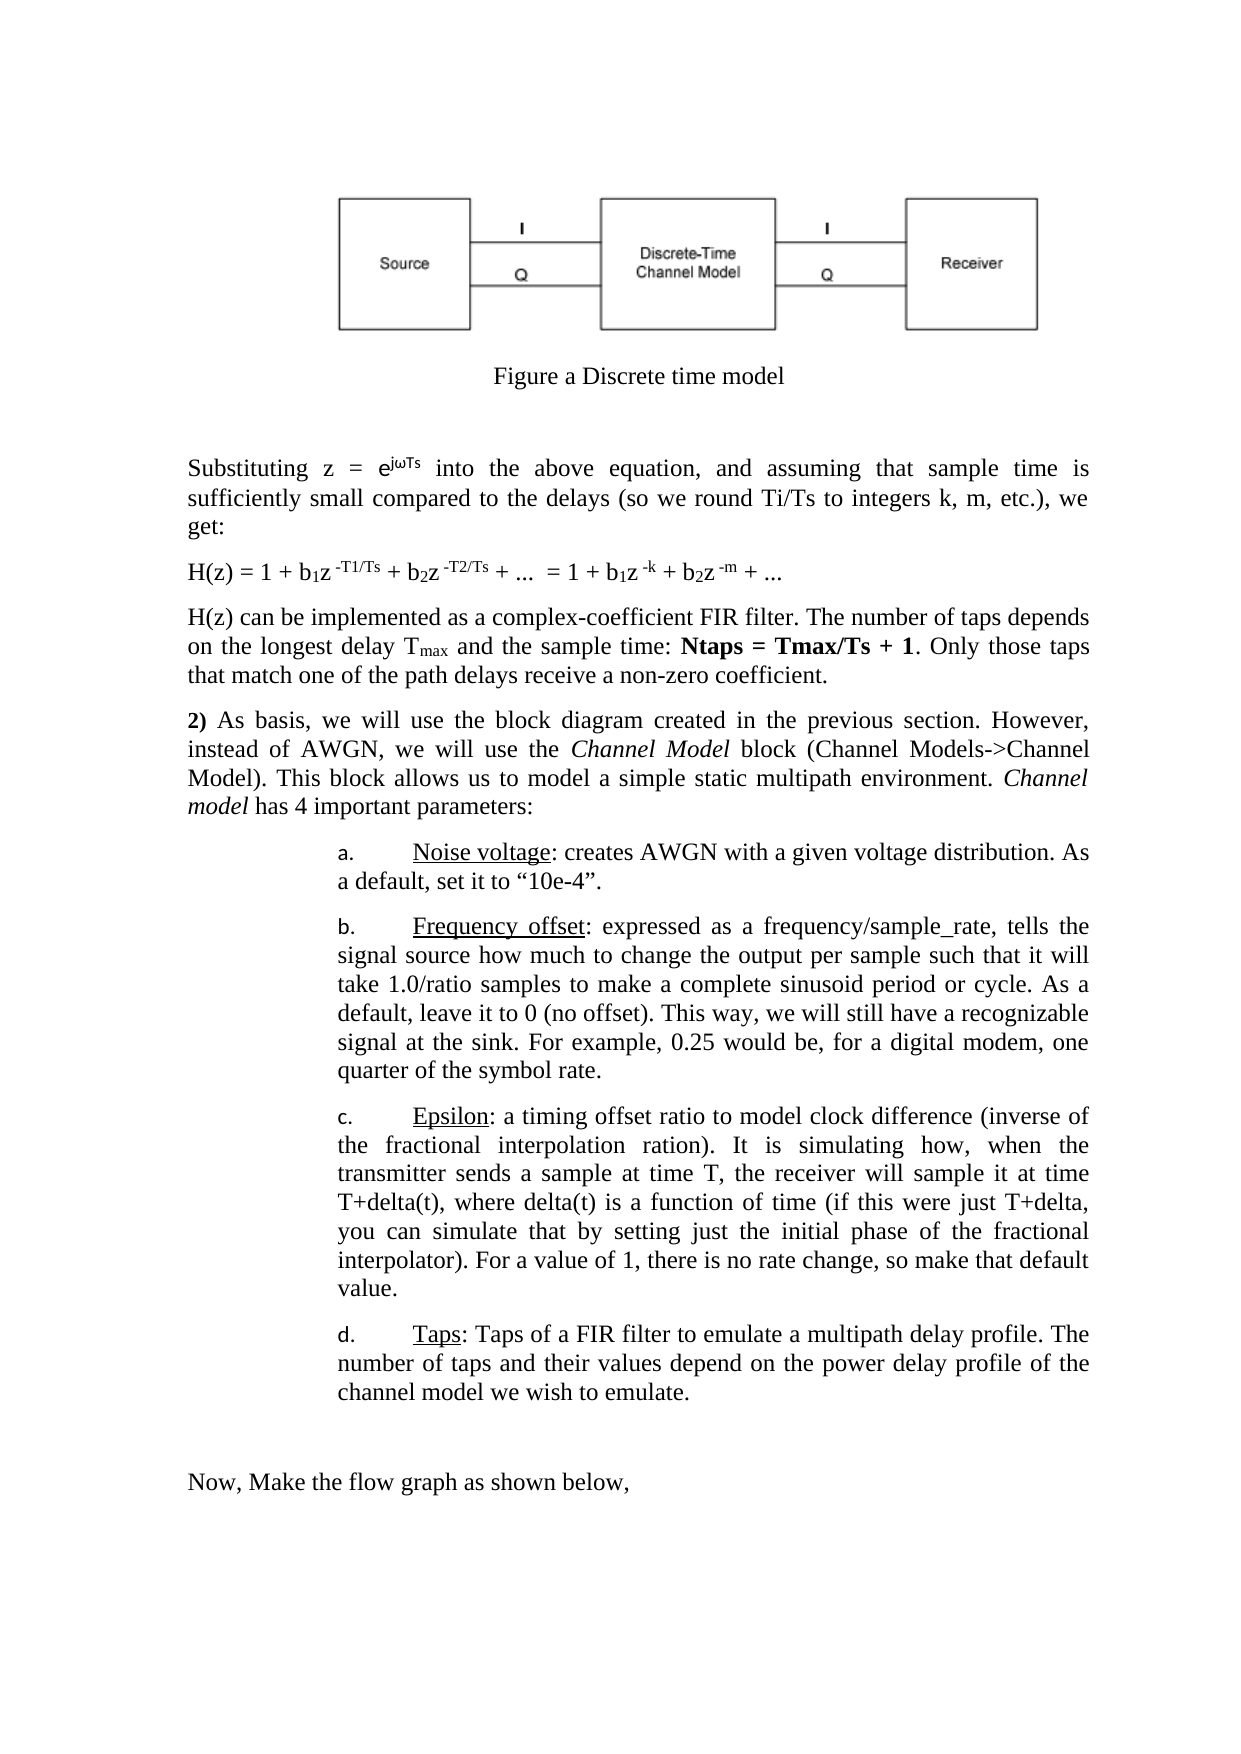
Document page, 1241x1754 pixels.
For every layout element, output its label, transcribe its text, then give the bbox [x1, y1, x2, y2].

list Noise voltage: creates AWGN with a given voltage distribution. As a default, set it to “10e-4”. [337, 837, 1090, 894]
list Epsilon: a timing offset ratio to model clock difference (inverse of the fractional interpolation ration). It is simulating how, when the transmitter sends a sample at time T, the receiver will sample it at time T+delta(t), where delta(t) is a function of time (if this were just T+delta, you can simulate that by setting just the initial phase of the fractional interpolator). For a value of 1, there is no rate change, so make that default value. [337, 1101, 1090, 1302]
list Substituting z = ejωTs into the above equation, and assuming that sample time is sufficiently small compared to the delays (so we round Ti/Ts to integers k, m, etc.), we get: [187, 452, 1090, 540]
list Now, Make the flow graph as shown below, [187, 1467, 1090, 1496]
text Figure a Discrete time model [187, 361, 1090, 390]
list H(z) = 1 + b1z -T1/Ts + b2z -T2/Ts + ... = 1 + b1z -k + b2z -m + ... [187, 557, 1090, 586]
text 2) As basis, we will use the block diagram created in the previous section. However, instead of AWGN, we will use the Channel Model block (Channel Models->Channel Model). This block allows us to model a simple static multipath environment. Channel model has 4 important parameters: [187, 705, 1090, 820]
list Taps: Taps of a FIR filter to emulate a multipath delay profile. The number of taps and their values depend on the power delay profile of the channel model we wish to emulate. [337, 1319, 1090, 1406]
list H(z) can be implemented as a complex-coefficient FIR filter. The number of taps depends on the longest delay Tmax and the sample time: Ntaps = Tmax/Ts + 1. Only those taps that match one of the path delays receive a non-zero coefficient. [187, 602, 1090, 688]
list Frequency offset: expressed as a frequency/sample_rate, tells the signal source how much to change the output per sample such that it will take 1.0/ratio samples to make a complete sinusoid period or cycle. As a default, leave it to 0 (no offset). This way, we will still have a recognizable signal at the sink. For example, 0.25 would be, for a digital modem, one quarter of the symbol rate. [337, 911, 1090, 1084]
